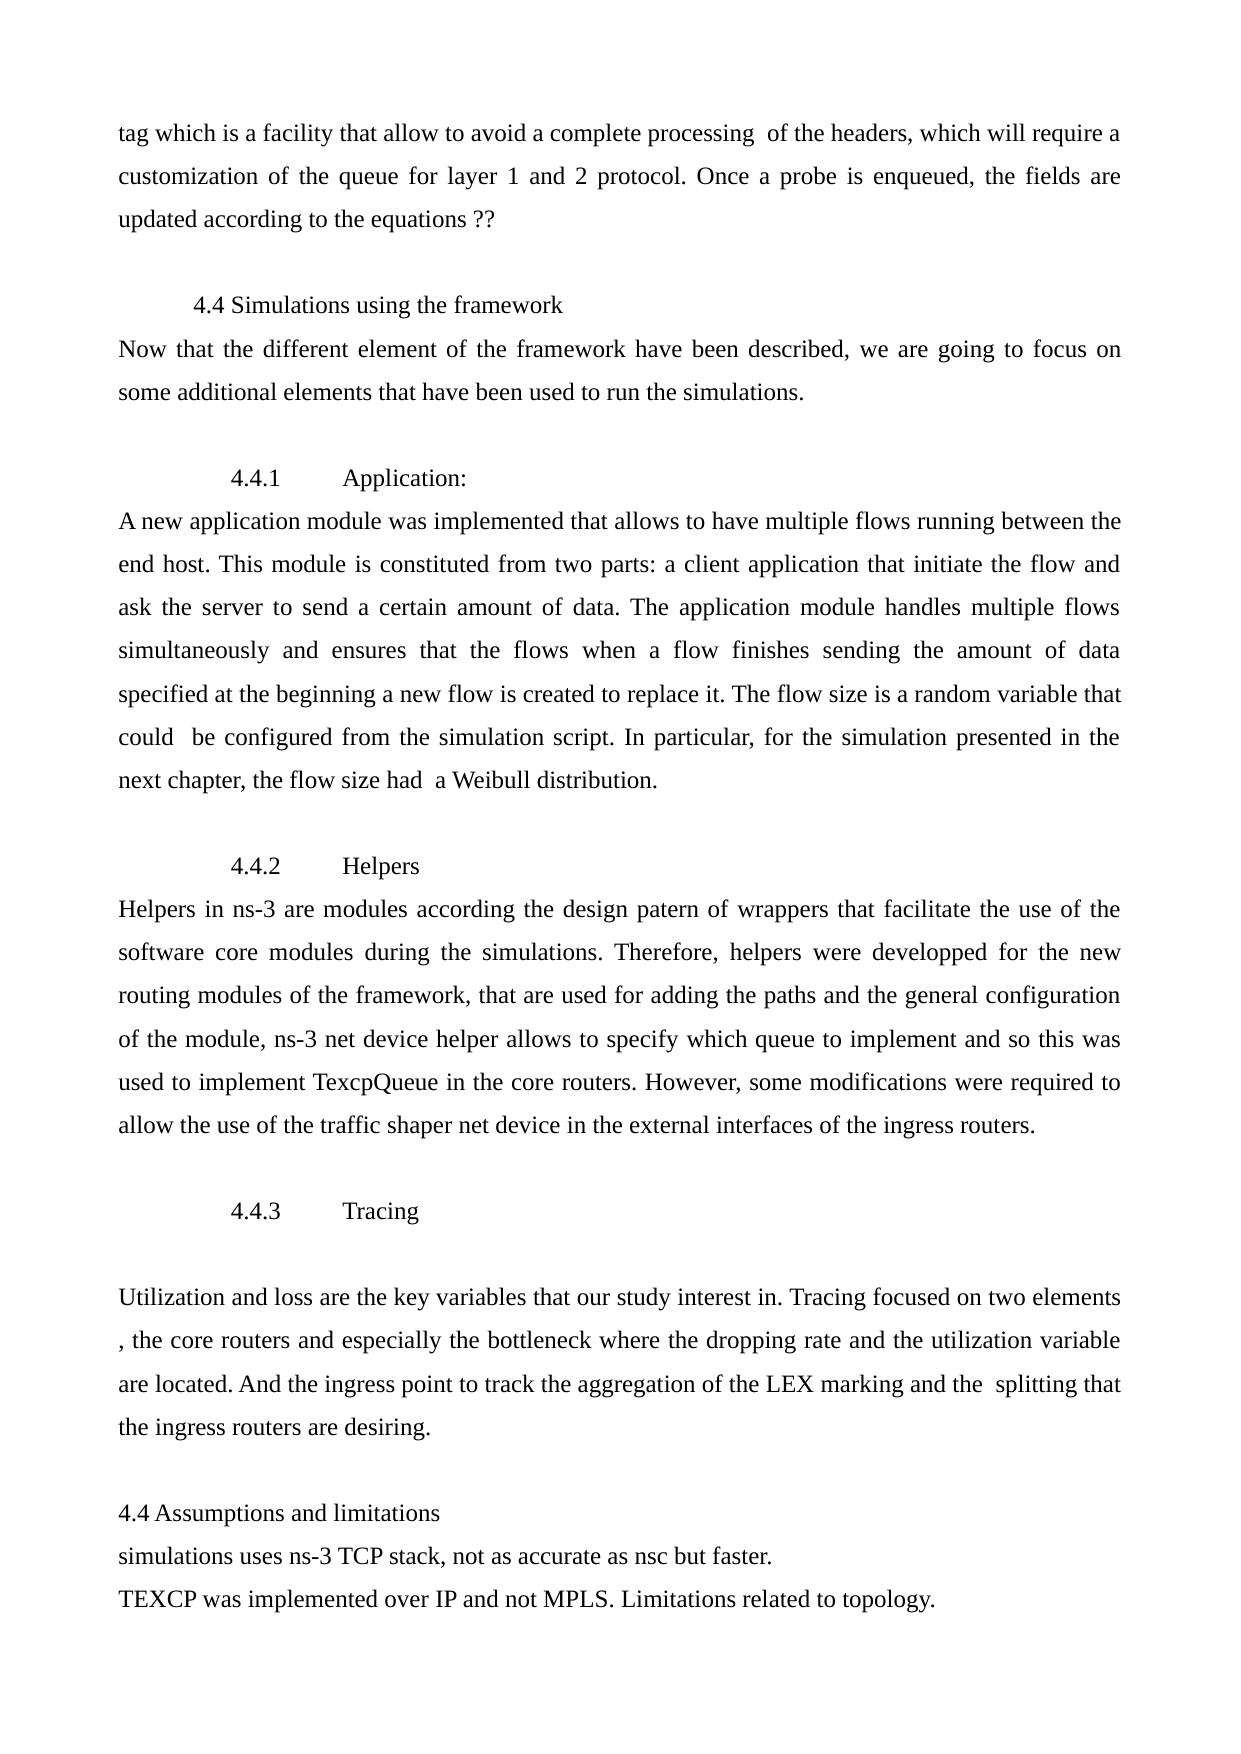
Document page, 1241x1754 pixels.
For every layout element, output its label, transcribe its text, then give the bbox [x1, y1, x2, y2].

text TEXCP was implemented over IP and not MPLS. Limitations related to topology. [118, 1584, 1122, 1613]
text A new application module was implemented that allows to have multiple flows running between the end host. This module is constituted from two parts: a client application that initiate the flow and ask the server to send a certain amount of data. The application module handles multiple flows simultaneously and ensures that the flows when a flow finishes sending the amount of data specified at the beginning a new flow is created to replace it. The flow size is a random variable that could be configured from the simulation script. In particular, for the simulation presented in the next chapter, the flow size had a Weibull distribution. [118, 506, 1122, 794]
list Application: [231, 463, 1122, 492]
text tag which is a facility that allow to avoid a complete processing of the headers, which will require a customization of the queue for layer 1 and 2 protocol. Once a probe is enqueued, the fields are updated according to the equations ?? [118, 118, 1122, 233]
list Tracing [231, 1196, 1122, 1225]
list Simulations using the framework [193, 291, 1122, 319]
text Helpers in ns-3 are modules according the design patern of wrappers that facilitate the use of the software core modules during the simulations. Therefore, helpers were developped for the new routing modules of the framework, that are used for adding the paths and the general configuration of the module, ns-3 net device helper allows to specify which queue to implement and so this was used to implement TexcpQueue in the core routers. However, some modifications were required to allow the use of the traffic shaper net device in the external interfaces of the ingress routers. [118, 894, 1122, 1139]
text Utilization and loss are the key variables that our study interest in. Tracing focused on two elements , the core routers and especially the bottleneck where the dropping rate and the utilization variable are located. And the ingress point to track the aggregation of the LEX marking and the splitting that the ingress routers are desiring. [118, 1282, 1122, 1441]
text simulations uses ns-3 TCP stack, not as accurate as nsc but faster. [118, 1541, 1122, 1570]
text Now that the different element of the framework have been described, we are going to focus on some additional elements that have been used to run the simulations. [118, 334, 1122, 406]
list Helpers [231, 851, 1122, 880]
text 4.4 Assumptions and limitations [118, 1498, 1122, 1527]
